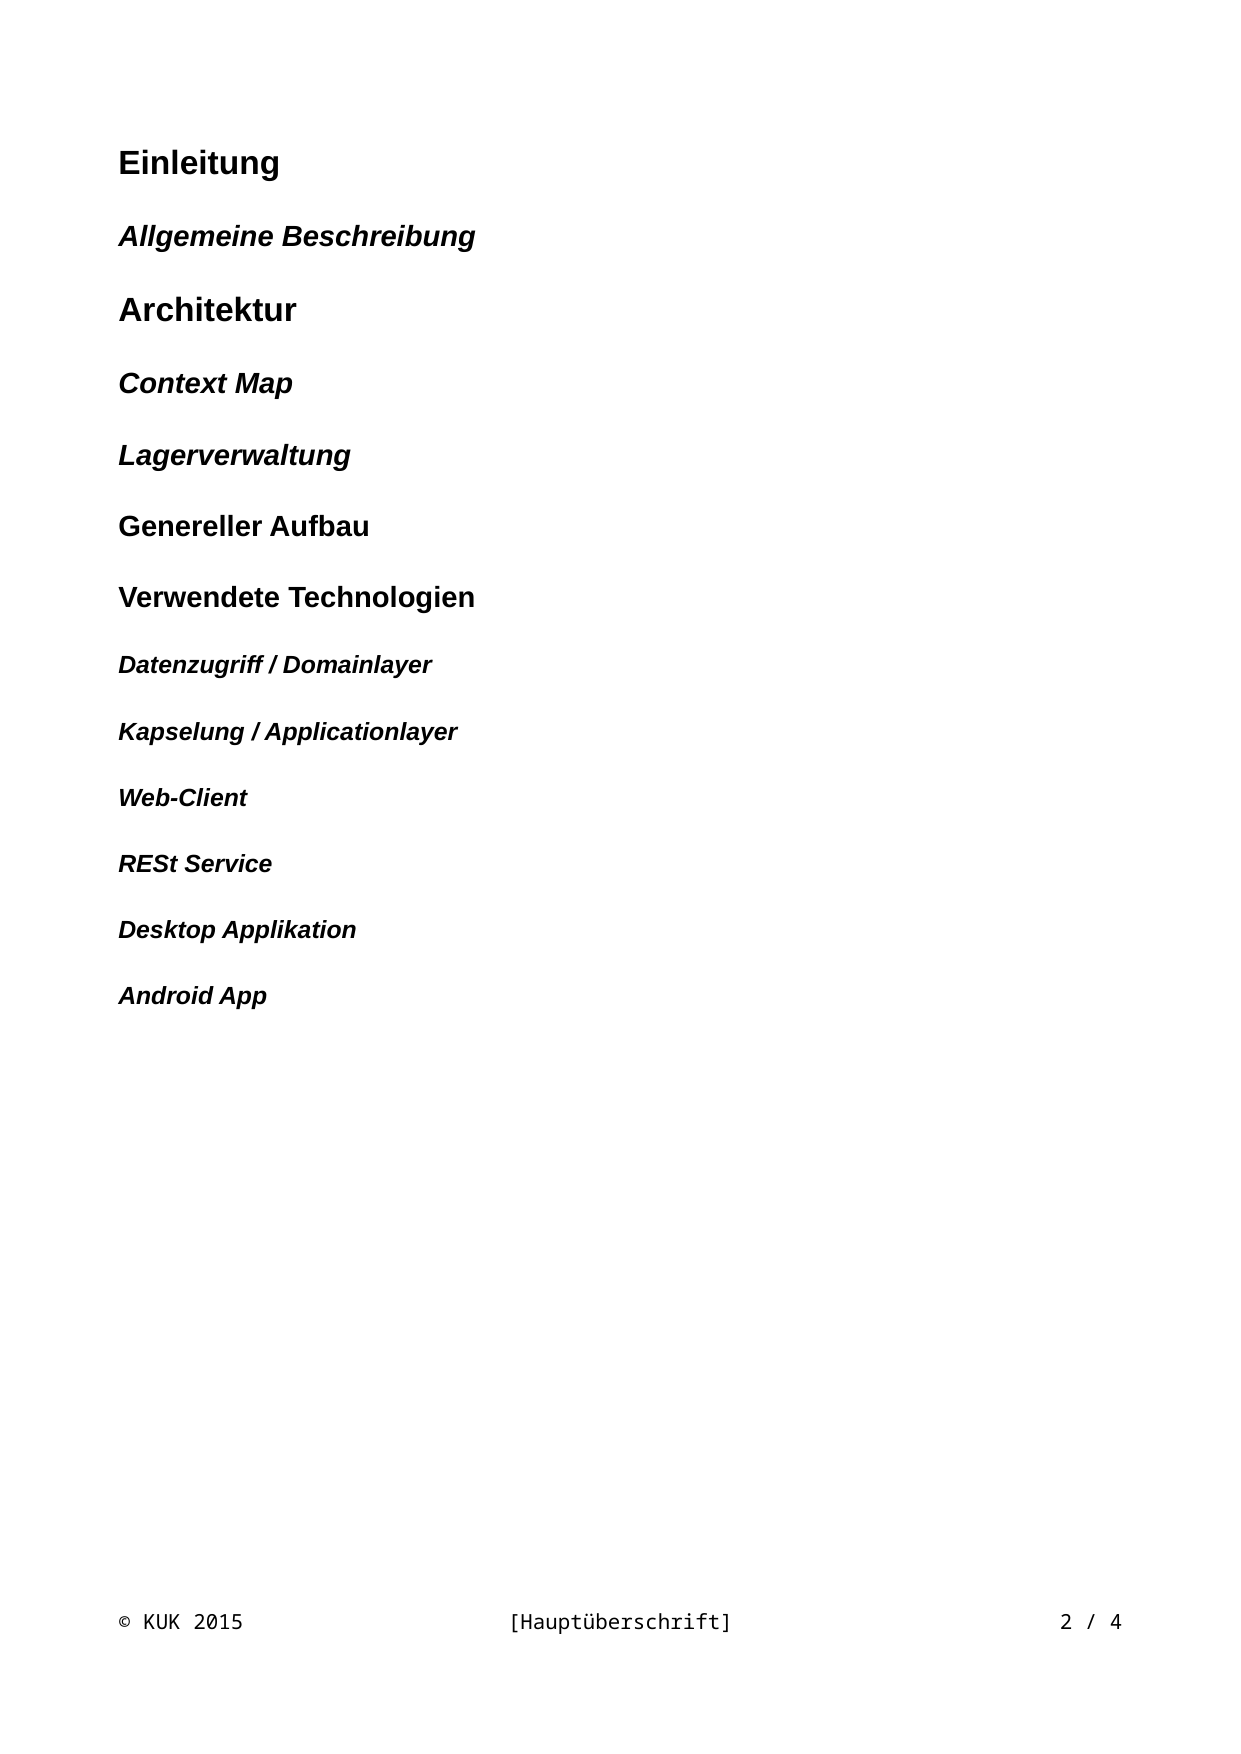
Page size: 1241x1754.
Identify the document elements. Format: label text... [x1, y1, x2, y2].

subtitle Context Map [118, 366, 1122, 400]
subtitle Datenzugriff / Domainlayer [118, 651, 1122, 679]
subtitle Einleitung [118, 143, 1122, 182]
subtitle Kapselung / Applicationlayer [118, 717, 1122, 745]
subtitle Allgemeine Beschreibung [118, 219, 1122, 253]
subtitle Lagerverwaltung [118, 437, 1122, 471]
subtitle Web-Client [118, 783, 1122, 811]
subtitle Android App [118, 981, 1122, 1009]
subtitle Verwendete Technologien [118, 579, 1122, 613]
subtitle Genereller Aufbau [118, 508, 1122, 542]
subtitle Architektur [118, 290, 1122, 329]
subtitle Desktop Applikation [118, 915, 1122, 943]
subtitle RESt Service [118, 849, 1122, 877]
